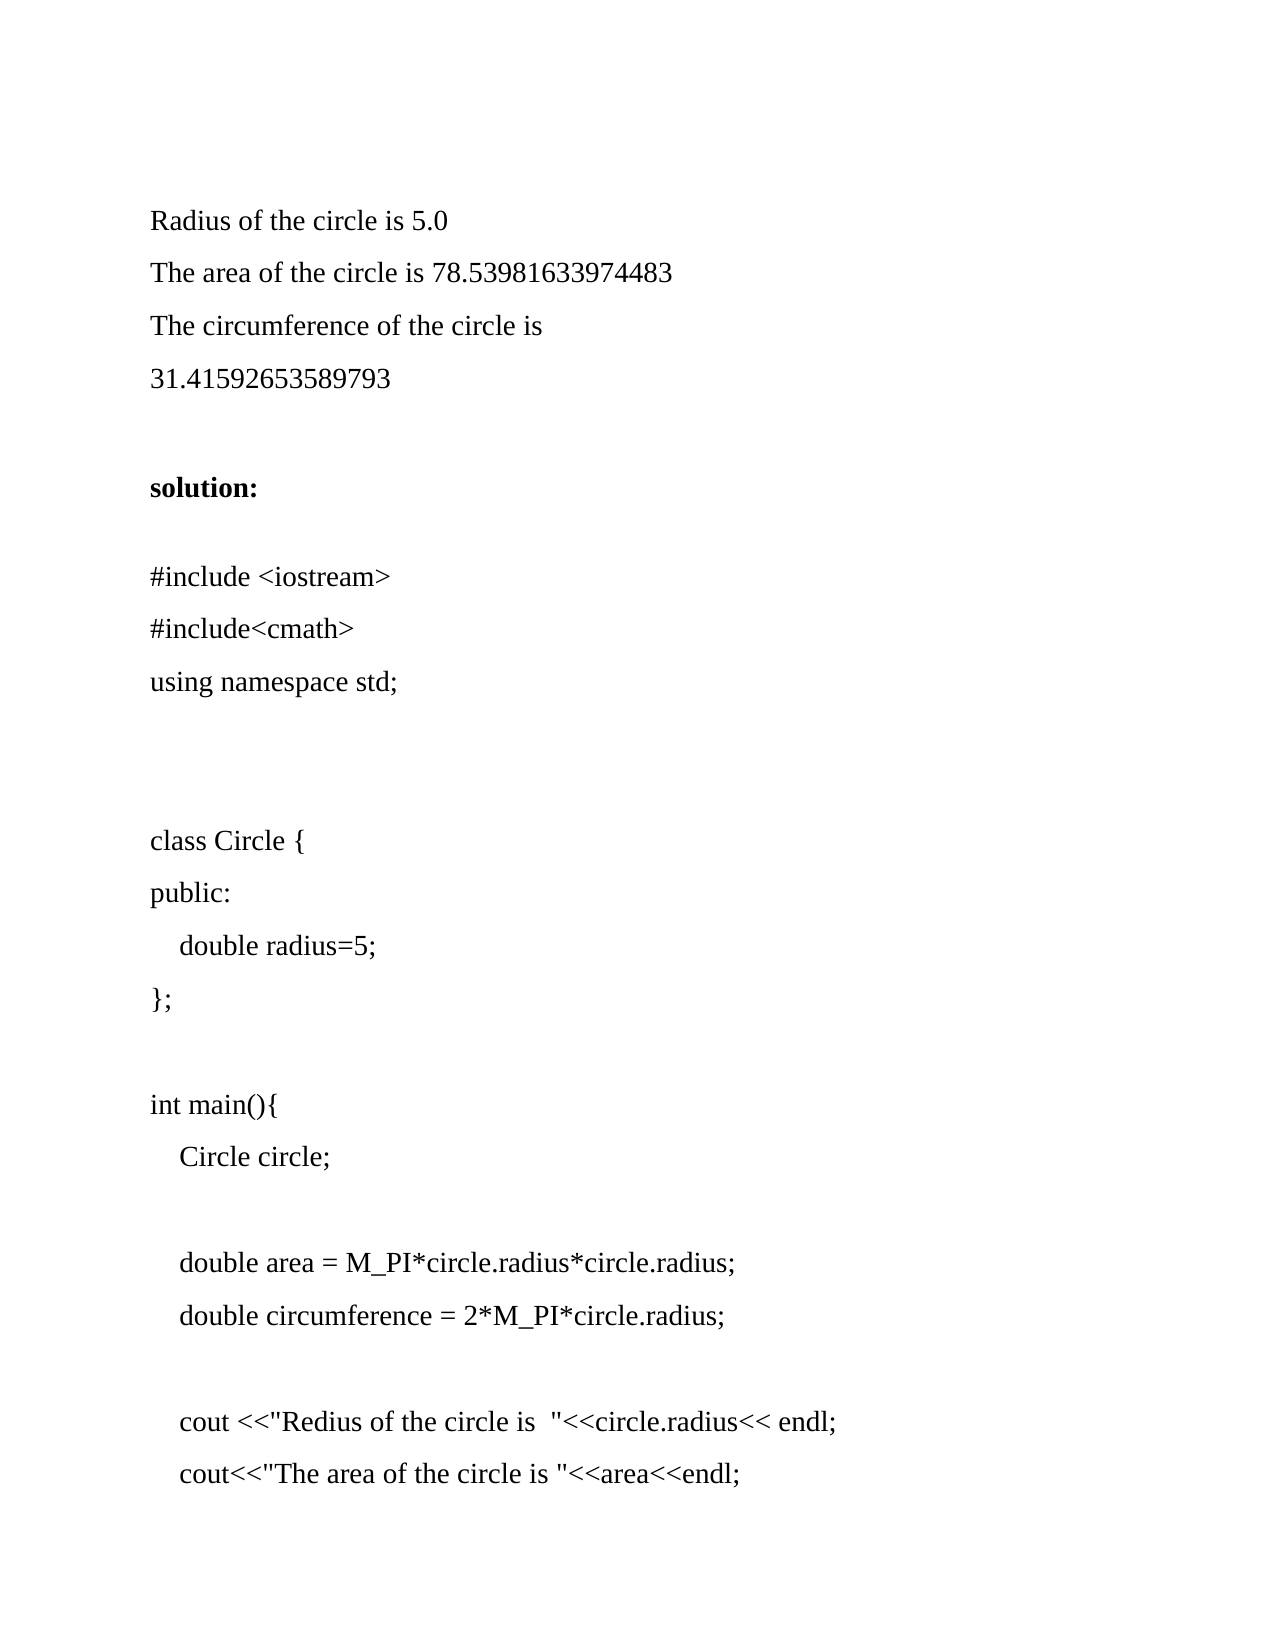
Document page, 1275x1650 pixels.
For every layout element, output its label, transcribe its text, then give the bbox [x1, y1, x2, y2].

text double radius=5; [150, 928, 1125, 962]
text #include<cmath> [150, 611, 1125, 645]
text int main(){ [150, 1087, 1125, 1120]
text The circumference of the circle is [150, 308, 1125, 342]
text class Circle { [150, 823, 1125, 856]
text double area = M_PI*circle.radius*circle.radius; [150, 1245, 1125, 1279]
text 31.41592653589793 solution: [150, 361, 1125, 539]
text #include <iostream> [150, 559, 1125, 592]
text double circumference = 2*M_PI*circle.radius; [150, 1298, 1125, 1332]
text The area of the circle is 78.53981633974483 [150, 256, 1125, 289]
text cout <<"Redius of the circle is "<<circle.radius<< endl; [150, 1404, 1125, 1437]
text Radius of the circle is 5.0 [150, 203, 1125, 236]
text }; [150, 981, 1125, 1015]
text cout<<"The area of the circle is "<<area<<endl; [150, 1456, 1125, 1490]
text public: [150, 876, 1125, 909]
text using namespace std; [150, 664, 1125, 698]
text Circle circle; [150, 1139, 1125, 1173]
